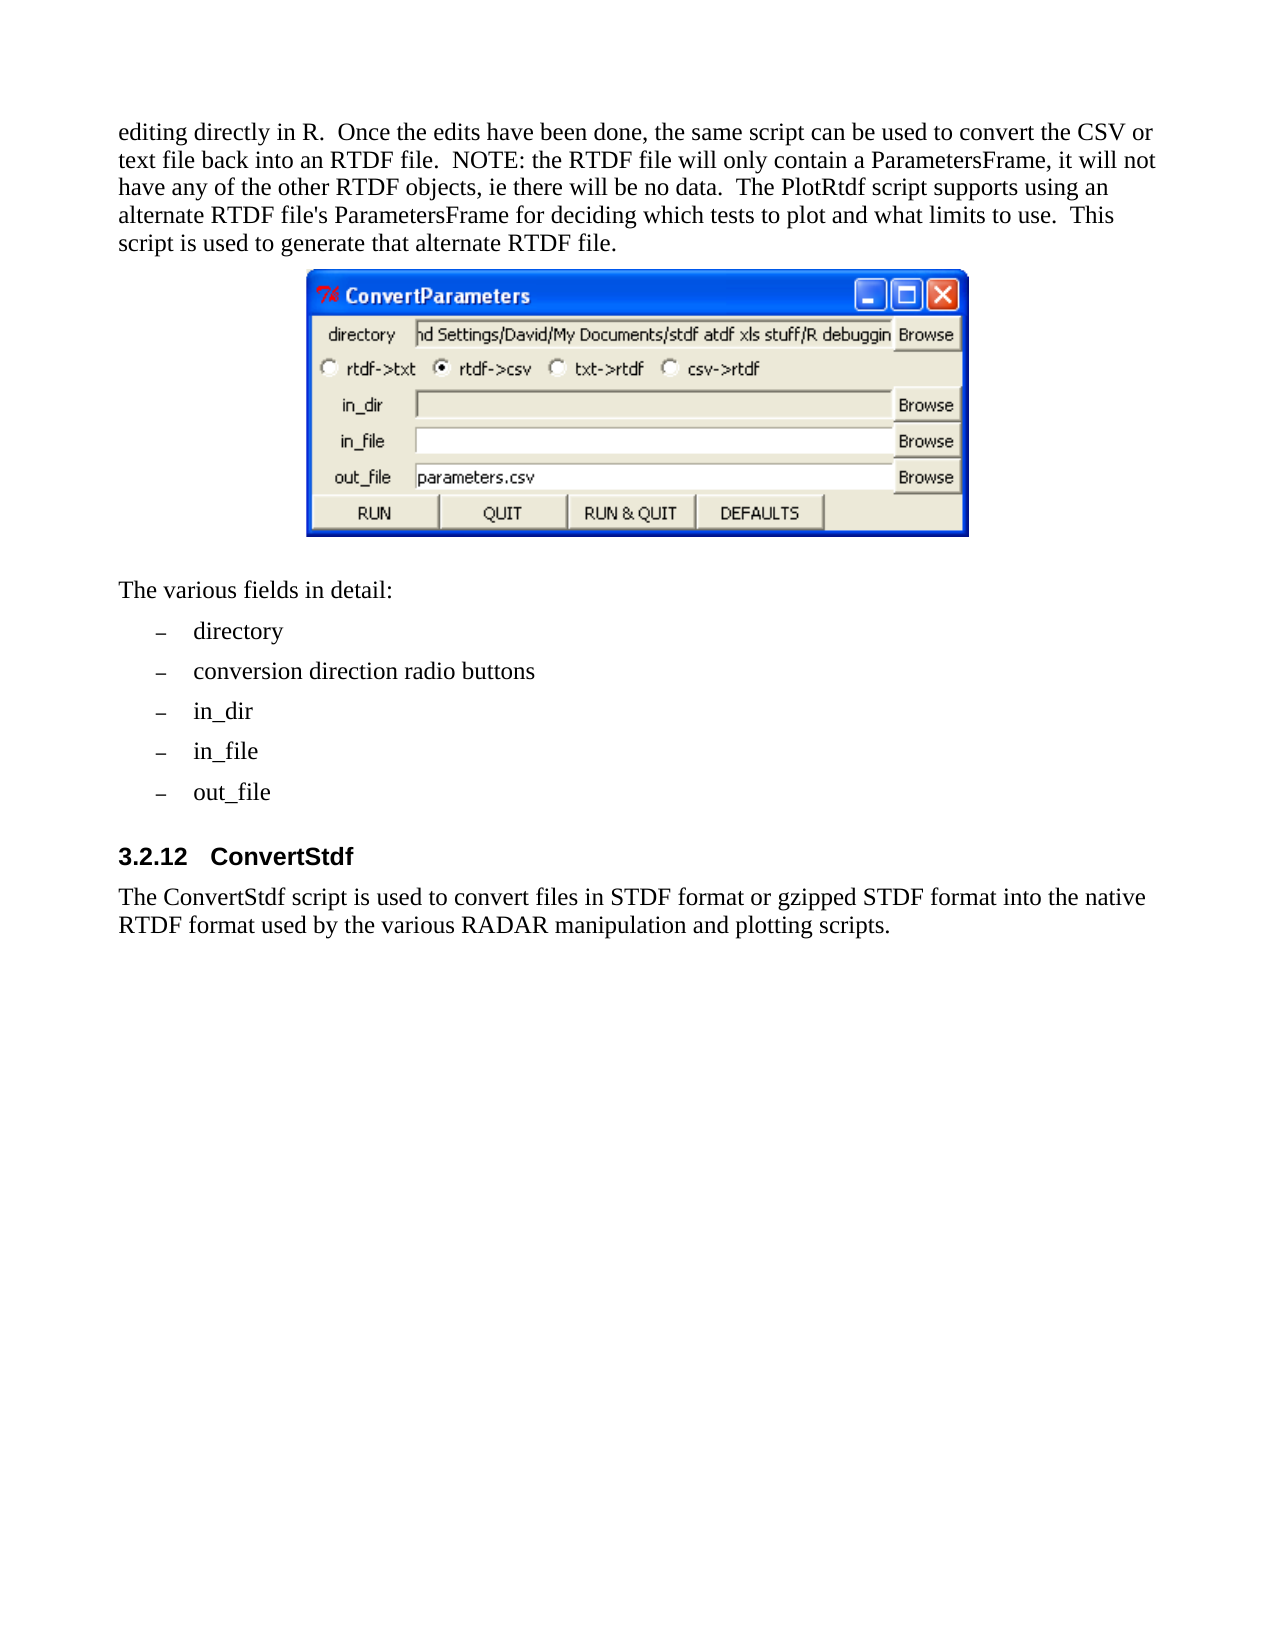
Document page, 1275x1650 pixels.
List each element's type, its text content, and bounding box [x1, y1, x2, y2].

subtitle ConvertStdf [118, 843, 1157, 871]
list in_dir [156, 697, 1157, 725]
picture [306, 269, 969, 537]
text editing directly in R. Once the edits have been done, the same script can be used to convert the CSV or text file back into an RTDF file. NOTE: the RTDF file will only contain a ParametersFrame, it will not have any of the other RTDF objects, ie there will be no data. The PlotRtdf script supports using an alternate RTDF file's ParametersFrame for deciding which tests to plot and what limits to use. This script is used to generate that alternate RTDF file. [118, 118, 1157, 257]
list in_file [156, 737, 1157, 765]
text The various fields in detail: [118, 577, 1157, 604]
list out_file [156, 778, 1157, 805]
list conversion direction radio buttons [156, 657, 1157, 685]
text The ConvertStdf script is used to convert files in STDF format or gzipped STDF format into the native RTDF format used by the various RADAR manipulation and plotting scripts. [118, 883, 1157, 939]
list directory [156, 617, 1157, 644]
